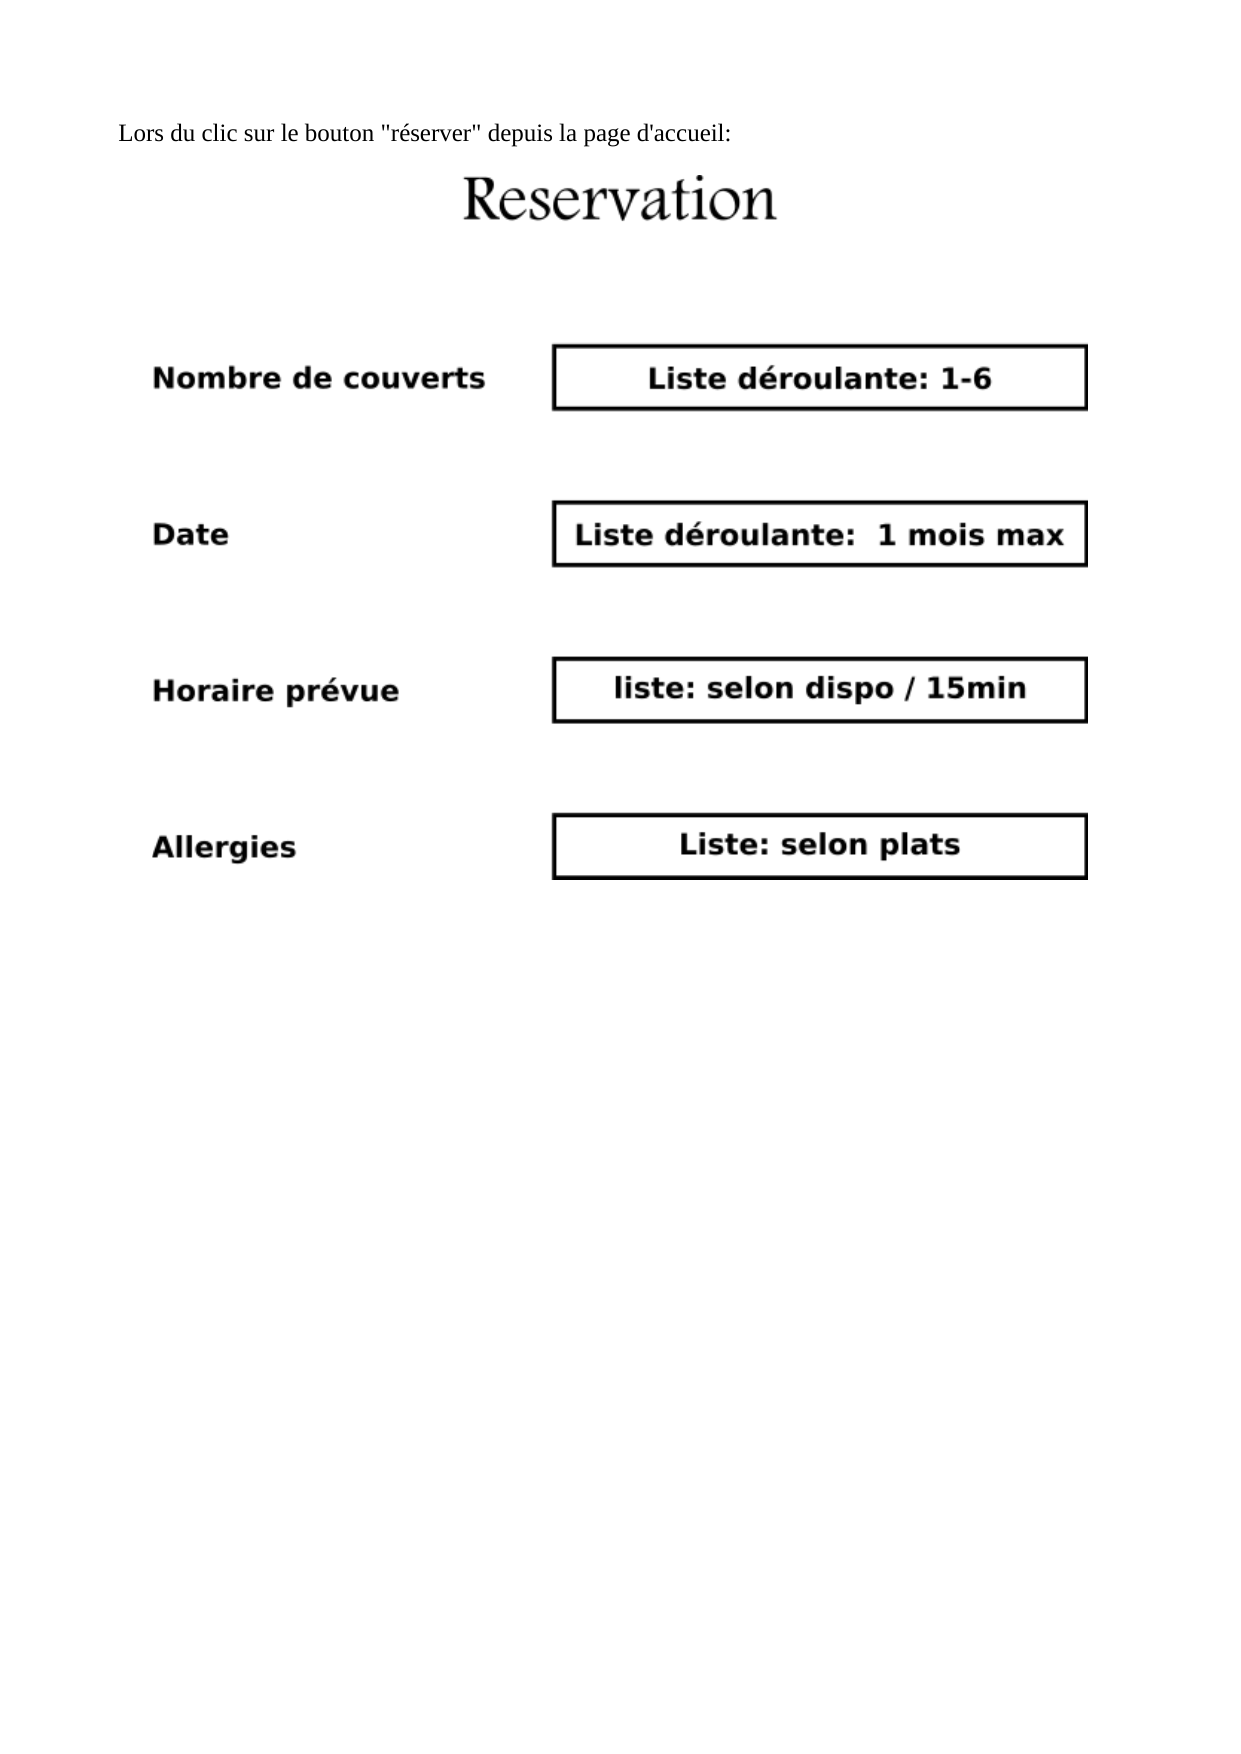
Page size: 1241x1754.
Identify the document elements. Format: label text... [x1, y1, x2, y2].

text Lors du clic sur le bouton "réserver" depuis la page d'accueil: [118, 118, 1122, 147]
picture [152, 175, 1088, 880]
